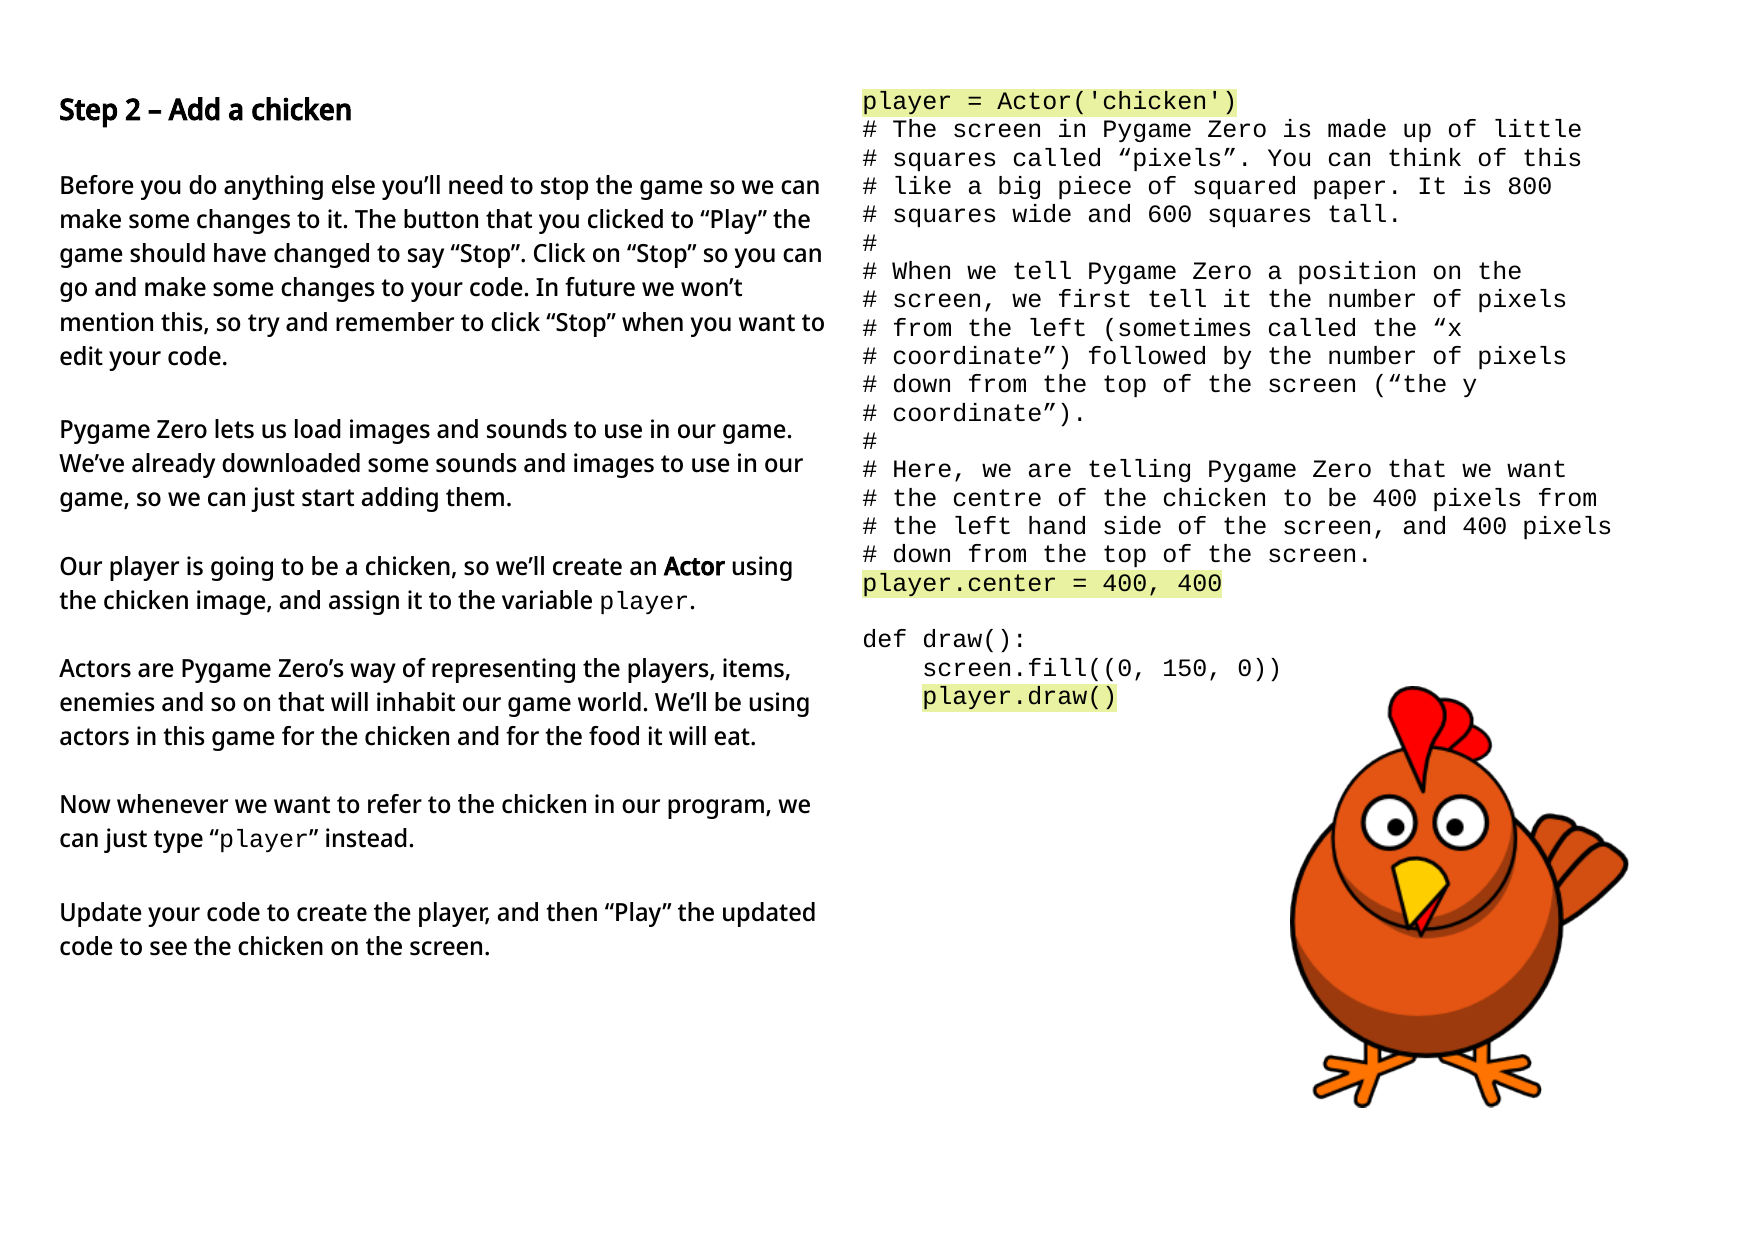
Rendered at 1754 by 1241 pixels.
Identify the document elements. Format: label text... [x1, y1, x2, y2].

text # When we tell Pygame Zero a position on the [862, 258, 1636, 287]
text # like a big piece of squared paper. It is 800 [862, 173, 1636, 202]
text Our player is going to be a chicken, so we’ll create an Actor using the chicken image, and assign it to the variable player. [59, 548, 833, 617]
text # [862, 428, 1636, 457]
text # the left hand side of the screen, and 400 pixels [862, 513, 1636, 542]
text # The screen in Pygame Zero is made up of little [862, 117, 1636, 145]
text Pygame Zero lets us load images and sounds to use in our game. We’ve already downloaded some sounds and images to use in our game, so we can just start adding them. [59, 412, 833, 514]
text # screen, we first tell it the number of pixels [862, 287, 1636, 315]
text # down from the top of the screen (“the y [862, 372, 1636, 400]
text # squares called “pixels”. You can think of this [862, 145, 1636, 173]
picture [1290, 686, 1629, 1108]
text Actors are Pygame Zero’s way of representing the players, items, enemies and so on that will inhabit our game world. We’ll be using actors in this game for the chicken and for the food it will eat. [59, 651, 833, 753]
text Now whenever we want to refer to the chicken in our program, we can just type “player” instead. [59, 787, 833, 855]
text Before you do anything else you’ll need to stop the game so we can make some changes to it. The button that you clicked to “Play” the game should have changed to say “Stop”. Click on “Stop” so you can go and make some changes to your code. In future we won’t mention this, so try and remember to click “Stop” when you want to edit your code. [59, 168, 833, 372]
text player.center = 400, 400 [862, 570, 1636, 598]
text # coordinate”). [862, 400, 1636, 428]
text # [862, 230, 1636, 258]
text player.draw() [862, 683, 1636, 712]
text screen.fill((0, 150, 0)) [862, 655, 1636, 683]
text player = Actor('chicken') [862, 88, 1636, 117]
text # Here, we are telling Pygame Zero that we want [862, 457, 1636, 485]
text Update your code to create the player, and then “Play” the updated code to see the chicken on the screen. [59, 895, 833, 963]
text # from the left (sometimes called the “x [862, 315, 1636, 343]
text def draw(): [862, 627, 1636, 655]
text # squares wide and 600 squares tall. [862, 202, 1636, 230]
text # down from the top of the screen. [862, 542, 1636, 570]
text Step 2 – Add a chicken [59, 88, 833, 128]
text # coordinate”) followed by the number of pixels [862, 343, 1636, 372]
text # the centre of the chicken to be 400 pixels from [862, 485, 1636, 513]
